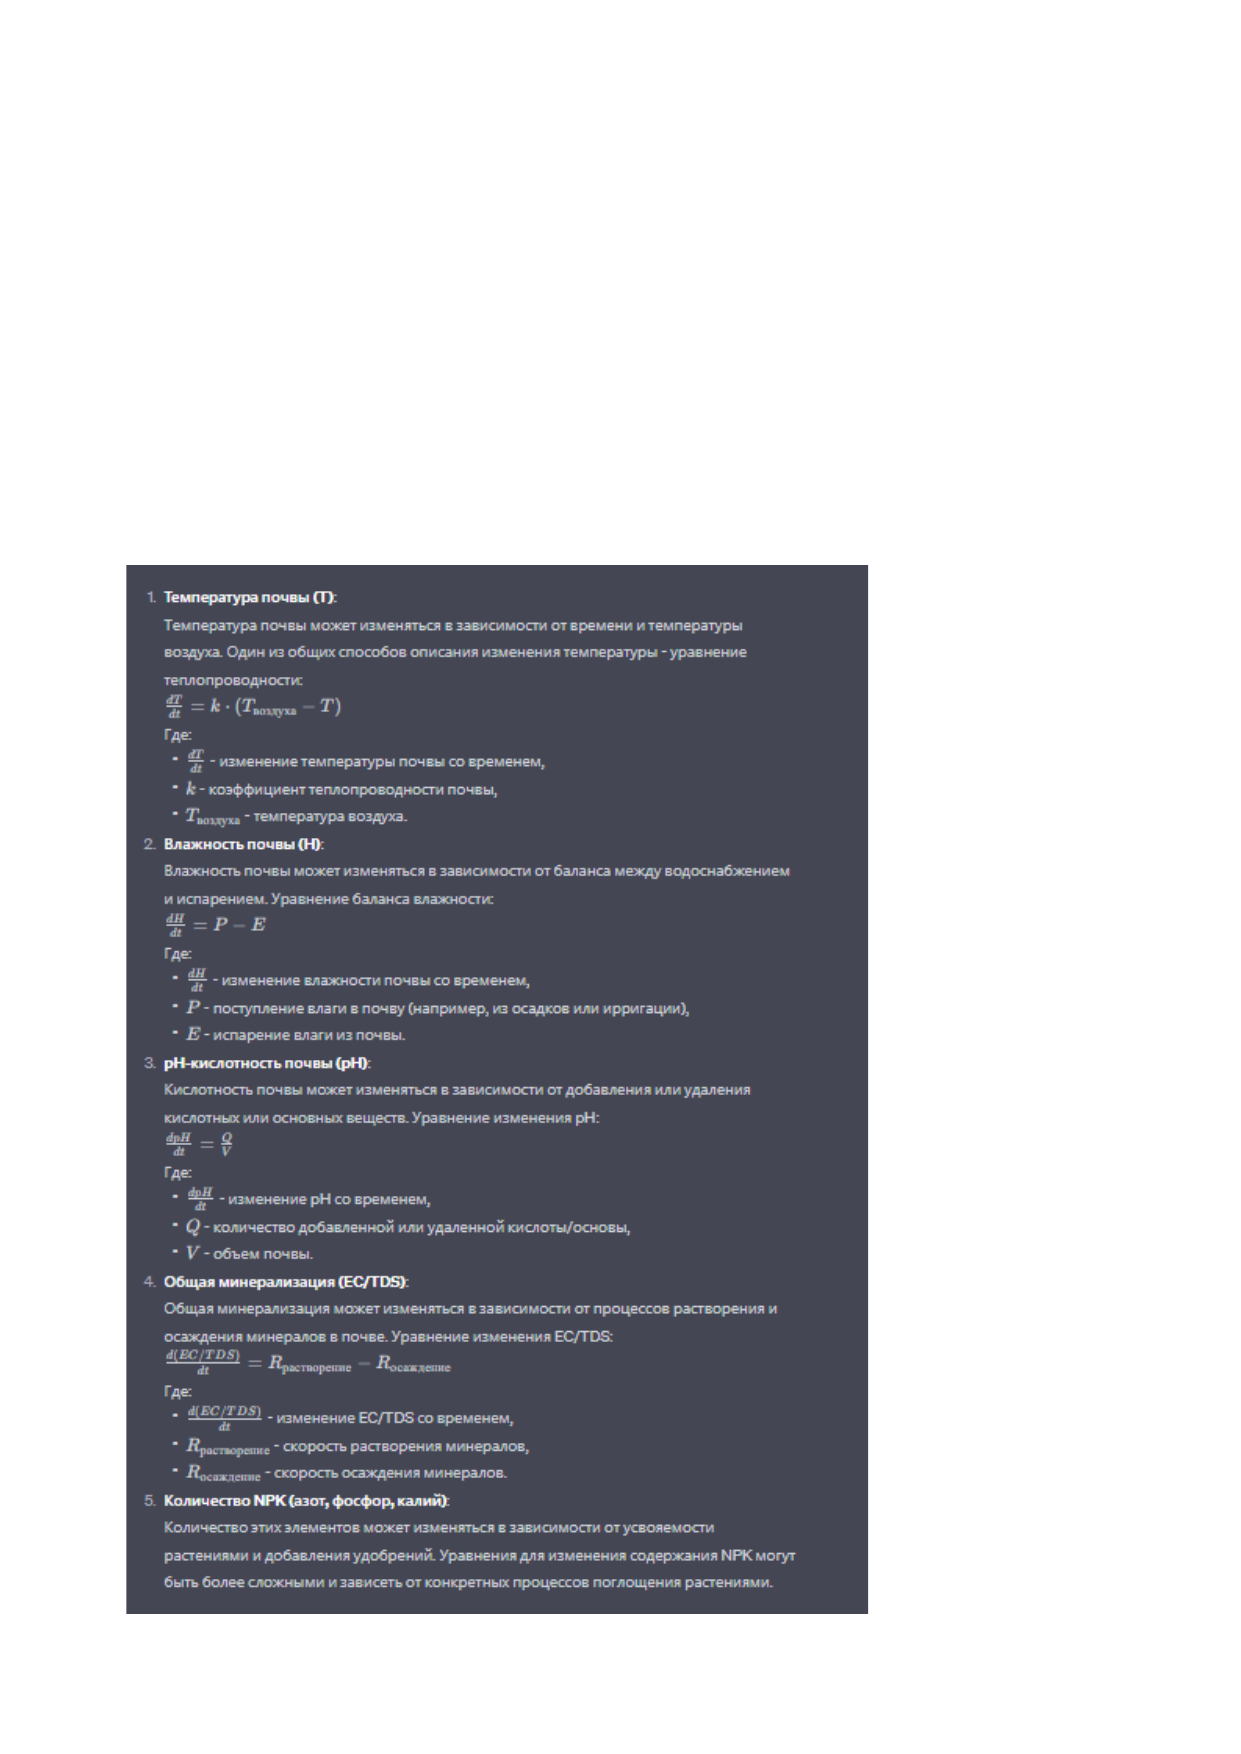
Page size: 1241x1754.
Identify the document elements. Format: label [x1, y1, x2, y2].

picture [126, 565, 869, 1614]
